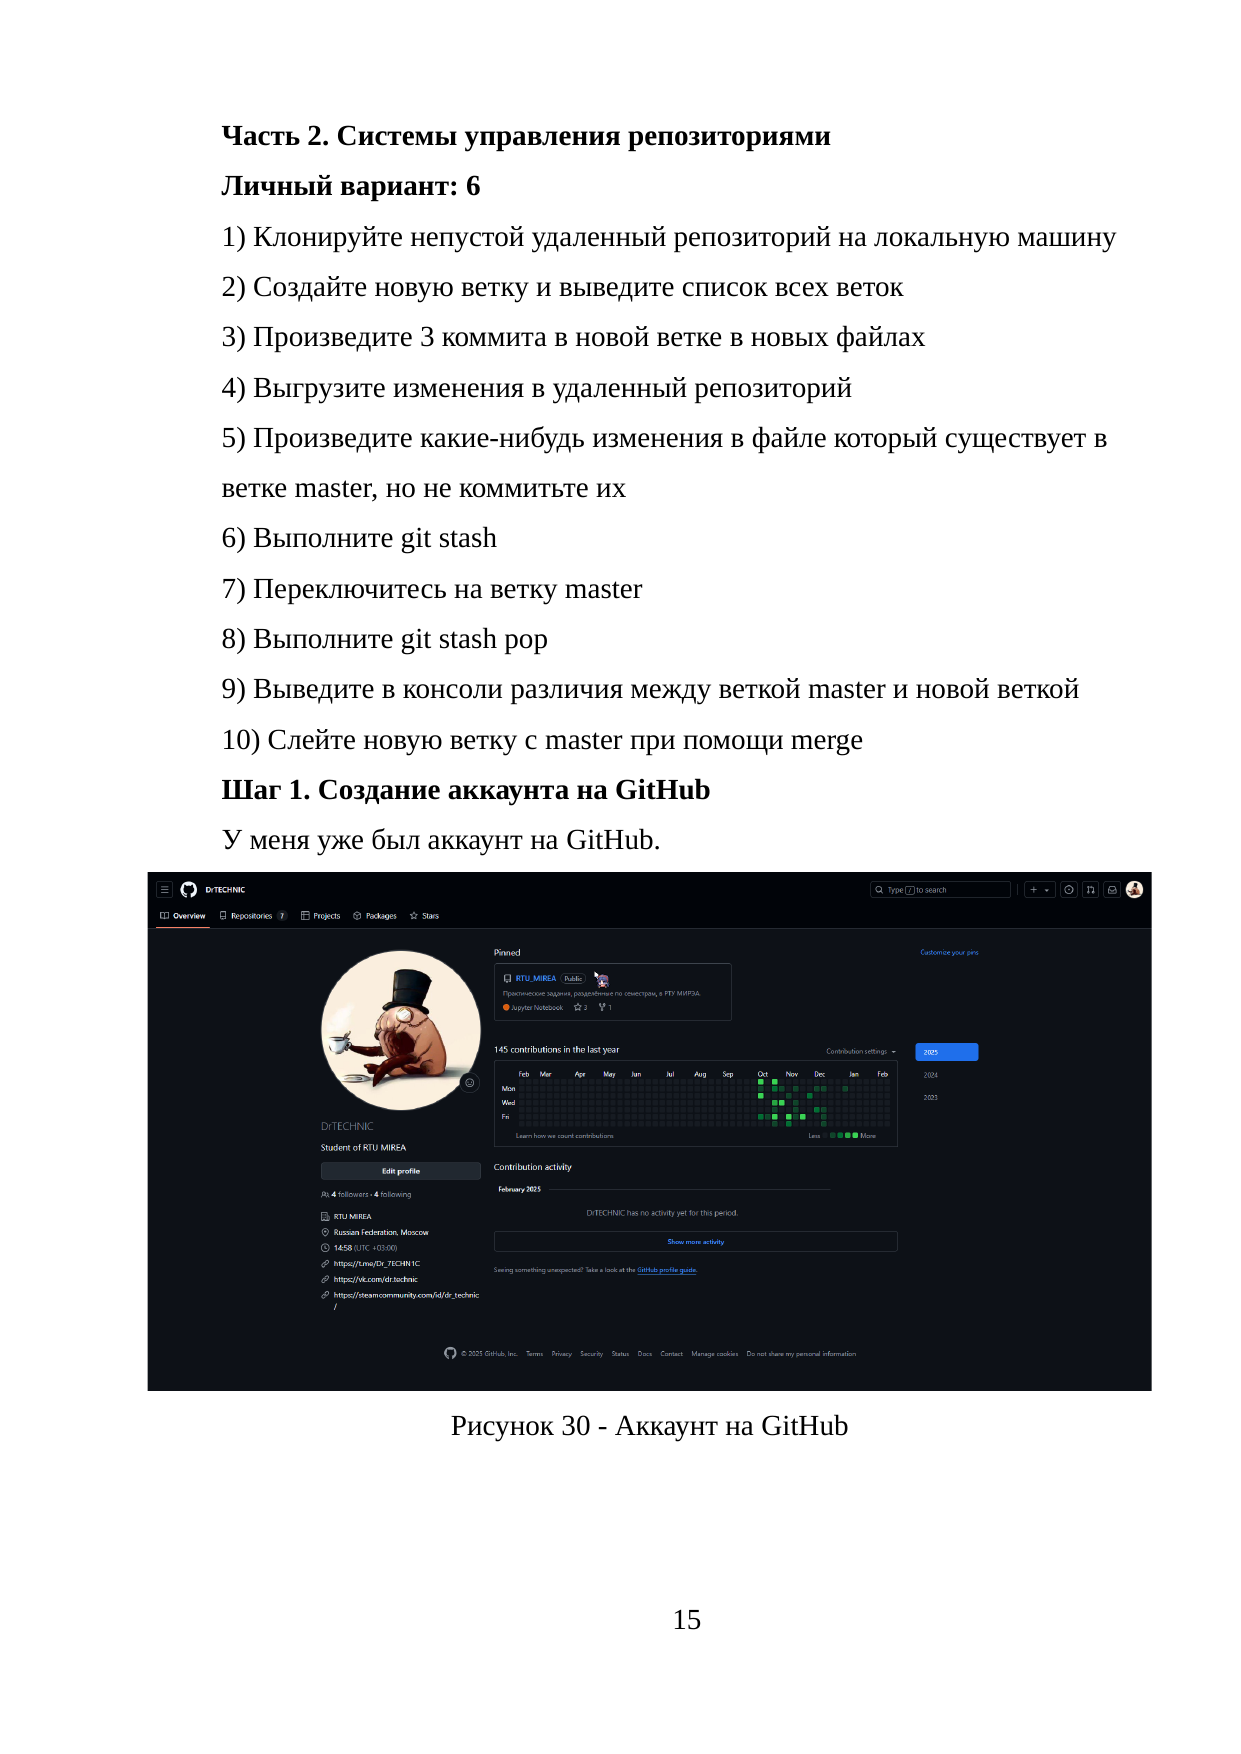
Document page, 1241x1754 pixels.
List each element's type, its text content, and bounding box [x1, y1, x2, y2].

text 4) Выгрузите изменения в удаленный репозиторий [148, 370, 1152, 403]
text У меня уже был аккаунт на GitHub. [148, 822, 1152, 856]
text 3) Произведите 3 коммита в новой ветке в новых файлах [148, 319, 1152, 353]
text 2) Создайте новую ветку и выведите список всех веток [148, 269, 1152, 303]
text 8) Выполните git stash pop [148, 621, 1152, 655]
text 7) Переключитесь на ветку master [148, 571, 1152, 604]
text 6) Выполните git stash [148, 521, 1152, 554]
text 10) Слейте новую ветку с master при помощи merge [148, 722, 1152, 755]
picture [147, 872, 1152, 1391]
text 5) Произведите какие-нибудь изменения в файле который существует в [148, 420, 1152, 453]
text 9) Выведите в консоли различия между веткой master и новой веткой [148, 672, 1152, 705]
text Рисунок 30 - Аккаунт на GitHub [148, 1391, 1152, 1441]
text 1) Клонируйте непустой удаленный репозиторий на локальную машину [148, 219, 1152, 252]
subtitle Шаг 1. Создание аккаунта на GitHub [148, 772, 1152, 806]
subtitle Часть 2. Системы управления репозиториями [148, 118, 1152, 152]
text ветке master, но не коммитьте их [148, 470, 1152, 504]
subtitle Личный вариант: 6 [148, 168, 1152, 202]
